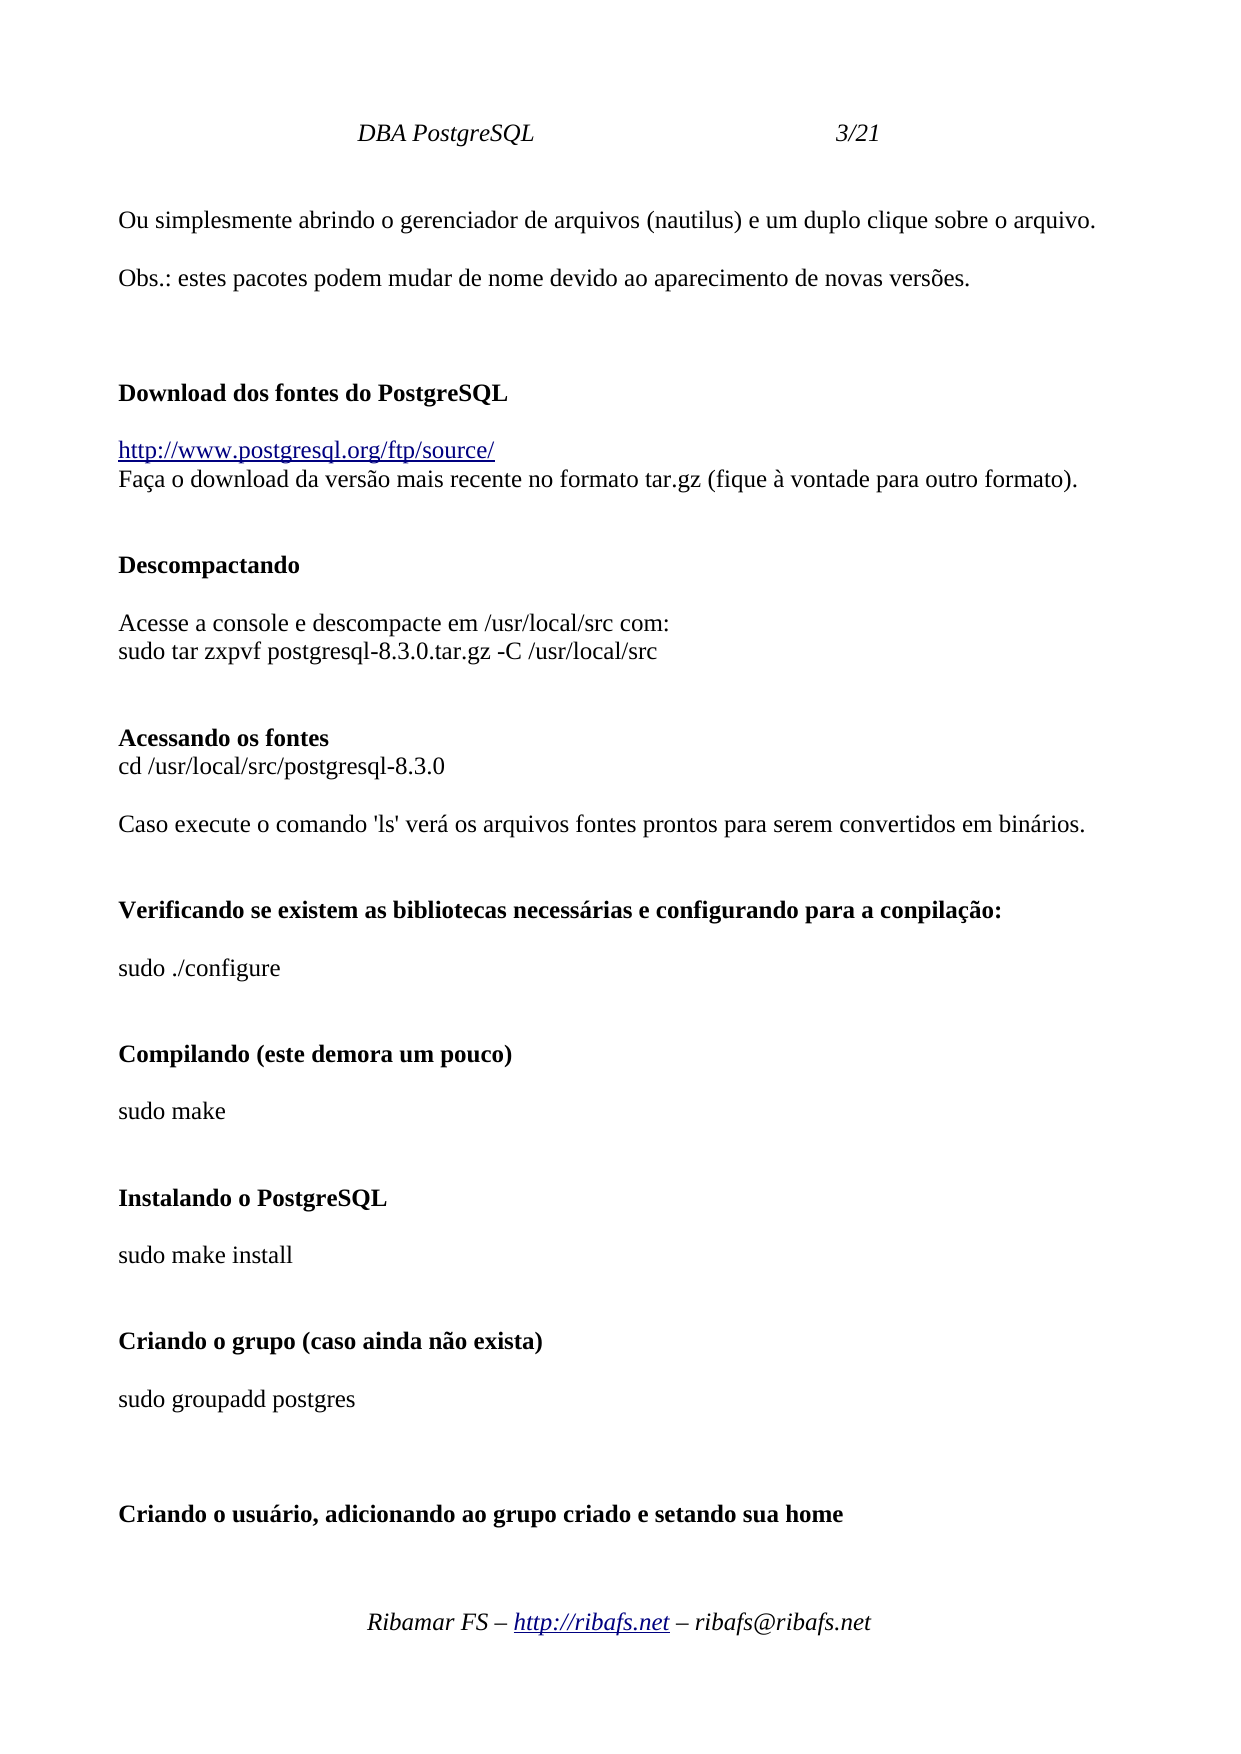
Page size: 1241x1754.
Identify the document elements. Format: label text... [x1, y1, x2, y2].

text cd /usr/local/src/postgresql-8.3.0 [118, 751, 1122, 780]
text Acesse a console e descompacte em /usr/local/src com: [118, 608, 1122, 636]
text sudo make install [118, 1211, 1122, 1269]
text Ou simplesmente abrindo o gerenciador de arquivos (nautilus) e um duplo clique sobre o arquivo. [118, 205, 1122, 234]
text Instalando o PostgreSQL [118, 1183, 1122, 1211]
text Criando o usuário, adicionando ao grupo criado e setando sua home [118, 1499, 1122, 1528]
text Descompactando [118, 550, 1122, 579]
text Obs.: estes pacotes podem mudar de nome devido ao aparecimento de novas versões. [118, 263, 1122, 320]
text Faça o download da versão mais recente no formato tar.gz (fique à vontade para outro formato). [118, 464, 1122, 493]
text sudo make [118, 1068, 1122, 1125]
text Acessando os fontes [118, 723, 1122, 751]
text Criando o grupo (caso ainda não exista) [118, 1326, 1122, 1355]
text Compilando (este demora um pouco) [118, 1039, 1122, 1068]
text Download dos fontes do PostgreSQL [118, 378, 1122, 406]
text Caso execute o comando 'ls' verá os arquivos fontes prontos para serem convertidos em binários. [118, 809, 1122, 838]
text Verificando se existem as bibliotecas necessárias e configurando para a conpilação: [118, 895, 1122, 924]
text sudo groupadd postgres [118, 1355, 1122, 1413]
text sudo ./configure [118, 953, 1122, 981]
text sudo tar zxpvf postgresql-8.3.0.tar.gz -C /usr/local/src [118, 636, 1122, 694]
text http://www.postgresql.org/ftp/source/ [118, 435, 1122, 464]
text [118, 1528, 1122, 1556]
